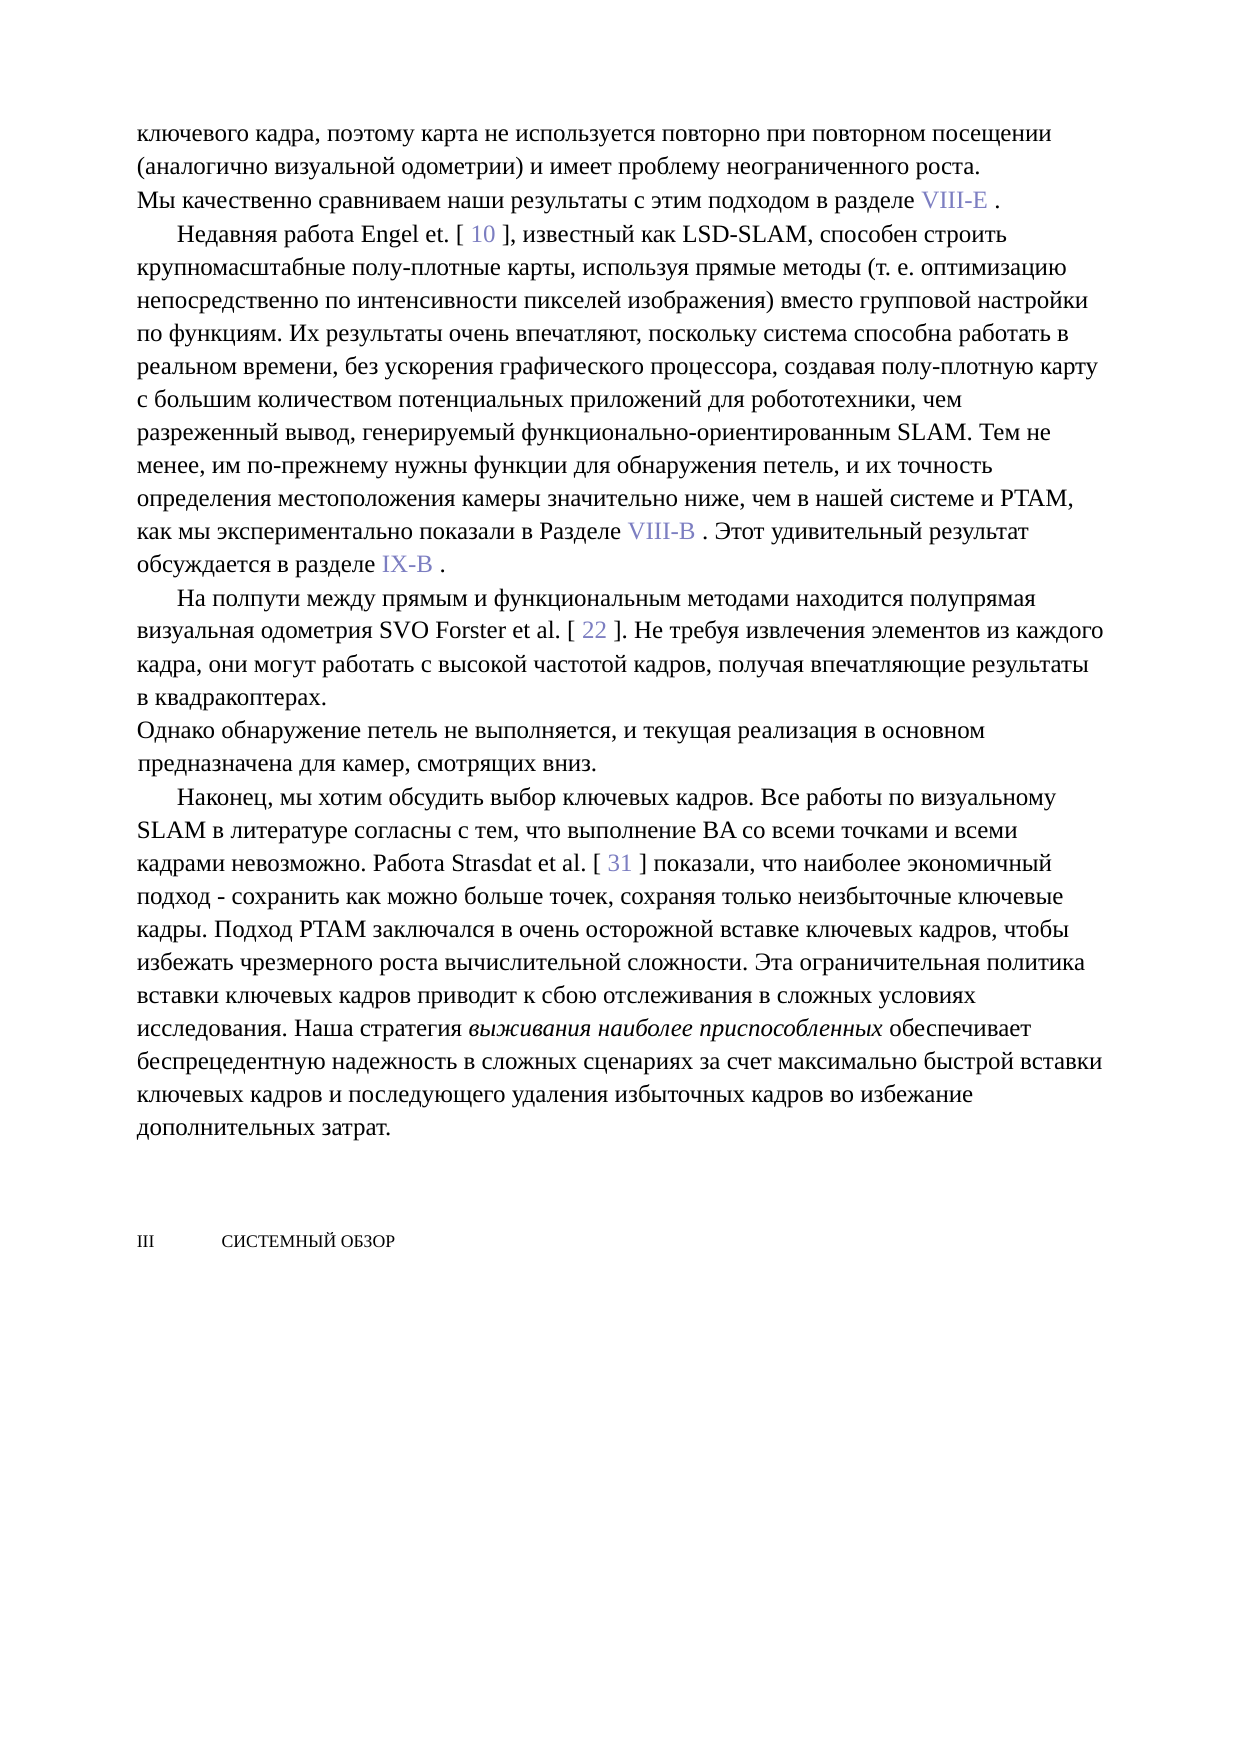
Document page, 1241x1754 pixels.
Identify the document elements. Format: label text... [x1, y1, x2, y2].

text Недавняя работа Engel et. [ 10 ], известный как LSD-SLAM, способен строить крупномасштабные полу-плотные карты, используя прямые методы (т. е. оптимизацию непосредственно по интенсивности пикселей изображения) вместо групповой настройки по функциям. Их результаты очень впечатляют, поскольку система способна работать в реальном времени, без ускорения графического процессора, создавая полу-плотную карту с большим количеством потенциальных приложений для робототехники, чем разреженный вывод, генерируемый функционально-ориентированным SLAM. Тем не менее, им по-прежнему нужны функции для обнаружения петель, и их точность определения местоположения камеры значительно ниже, чем в нашей системе и PTAM, как мы экспериментально показали в Разделе VIII-B . Этот удивительный результат обсуждается в разделе IX-B . [137, 219, 1104, 578]
text На полпути между прямым и функциональным методами находится полупрямая визуальная одометрия SVO Forster et al. [ 22 ]. Не требуя извлечения элементов из каждого кадра, они могут работать с высокой частотой кадров, получая впечатляющие результаты в квадракоптерах. [137, 583, 1104, 710]
text Однако обнаружение петель не выполняется, и текущая реализация в основном предназначена для камер, смотрящих вниз. [137, 715, 1104, 777]
subtitle III СИСТЕМНЫЙ ОБЗОР [137, 1231, 1122, 1252]
text Мы качественно сравниваем наши результаты с этим подходом в разделе VIII-E . [137, 185, 1104, 214]
text Наконец, мы хотим обсудить выбор ключевых кадров. Все работы по визуальному SLAM в литературе согласны с тем, что выполнение BA со всеми точками и всеми кадрами невозможно. Работа Strasdat et al. [ 31 ] показали, что наиболее экономичный подход - сохранить как можно больше точек, сохраняя только неизбыточные ключевые кадры. Подход PTAM заключался в очень осторожной вставке ключевых кадров, чтобы избежать чрезмерного роста вычислительной сложности. Эта ограничительная политика вставки ключевых кадров приводит к сбою отслеживания в сложных условиях исследования. Наша стратегия выживания наиболее приспособленных обеспечивает беспрецедентную надежность в сложных сценариях за счет максимально быстрой вставки ключевых кадров и последующего удаления избыточных кадров во избежание дополнительных затрат. [137, 782, 1104, 1141]
text ключевого кадра, поэтому карта не используется повторно при повторном посещении (аналогично визуальной одометрии) и имеет проблему неограниченного роста. [137, 118, 1104, 180]
